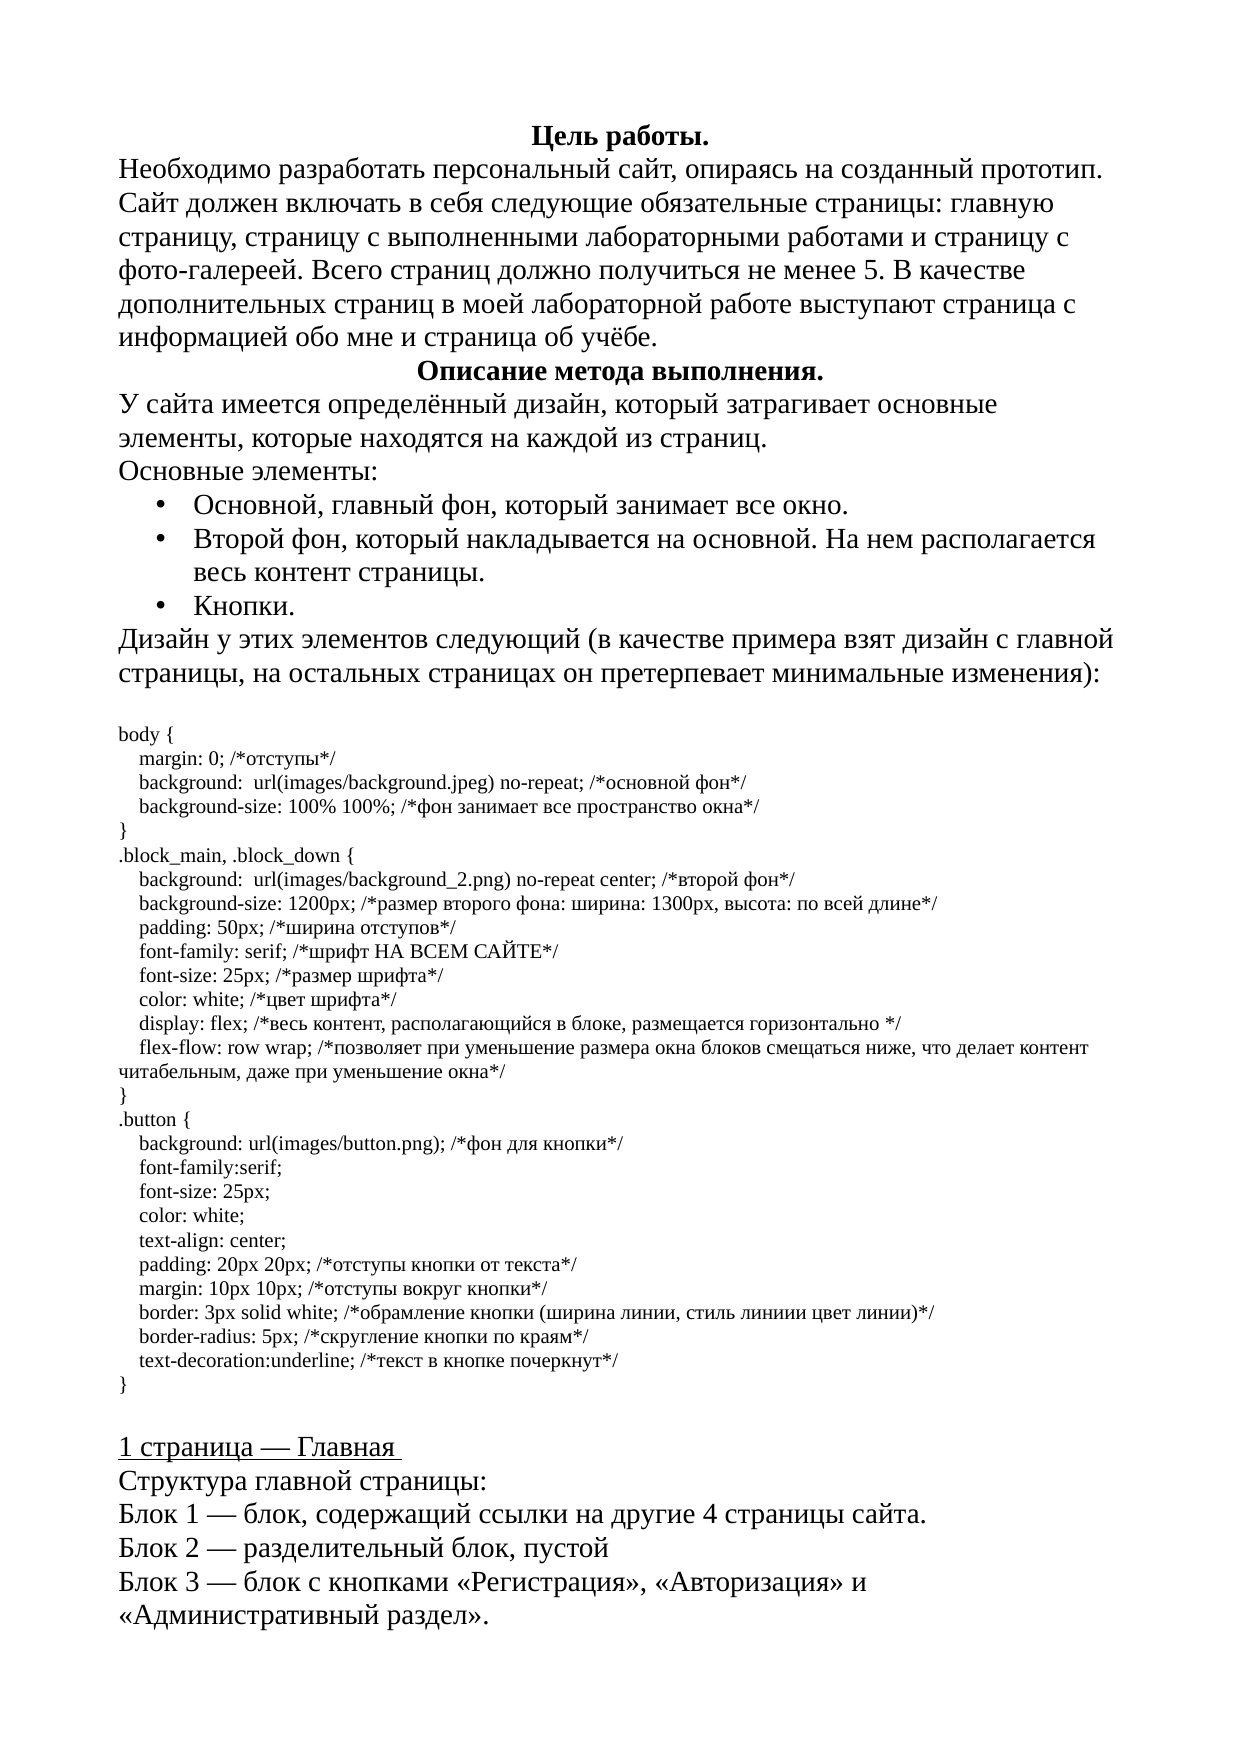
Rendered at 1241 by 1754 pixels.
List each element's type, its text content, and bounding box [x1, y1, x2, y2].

text .block_main, .block_down { [118, 842, 1122, 867]
text } [118, 1083, 1122, 1107]
text Дизайн у этих элементов следующий (в качестве примера взят дизайн с главной страницы, на остальных страницах он претерпевает минимальные изменения): [118, 622, 1122, 689]
list Основной, главный фон, который занимает все окно. [156, 487, 1122, 521]
list Кнопки. [156, 588, 1122, 622]
text background-size: 1200px; /*размер второго фона: ширина: 1300px, высота: по всей длине*/ [118, 891, 1122, 915]
text Основные элементы: [118, 453, 1122, 487]
text background-size: 100% 100%; /*фон занимает все пространство окна*/ [118, 794, 1122, 818]
text body { [118, 722, 1122, 746]
text display: flex; /*весь контент, располагающийся в блоке, размещается горизонтально */ [118, 1011, 1122, 1035]
text Необходимо разработать персональный сайт, опираясь на созданный прототип. Сайт должен включать в себя следующие обязательные страницы: главную страницу, страницу с выполненными лабораторными работами и страницу с фото-галереей. Всего страниц должно получиться не менее 5. В качестве дополнительных страниц в моей лабораторной работе выступают страница с информацией обо мне и страница об учёбе. [118, 152, 1122, 353]
text margin: 0; /*отступы*/ [118, 746, 1122, 770]
list Второй фон, который накладывается на основной. На нем располагается весь контент страницы. [156, 521, 1122, 588]
text font-family: serif; /*шрифт НА ВСЕМ САЙТЕ*/ [118, 939, 1122, 963]
text font-family:serif; [118, 1155, 1122, 1179]
text font-size: 25px; [118, 1179, 1122, 1203]
text Блок 2 — разделительный блок, пустой [118, 1530, 1122, 1564]
text Блок 3 — блок с кнопками «Регистрация», «Авторизация» и «Административный раздел». [118, 1564, 1122, 1631]
text flex-flow: row wrap; /*позволяет при уменьшение размера окна блоков смещаться ниже, что делает контент читабельным, даже при уменьшение окна*/ [118, 1035, 1122, 1083]
text } [118, 1372, 1122, 1396]
text border-radius: 5px; /*скругление кнопки по краям*/ [118, 1324, 1122, 1348]
text padding: 20px 20px; /*отступы кнопки от текста*/ [118, 1252, 1122, 1276]
text background: url(images/button.png); /*фон для кнопки*/ [118, 1131, 1122, 1155]
text Структура главной страницы: [118, 1463, 1122, 1497]
text border: 3px solid white; /*обрамление кнопки (ширина линии, стиль линиии цвет линии)*/ [118, 1300, 1122, 1324]
text Описание метода выполнения. [118, 353, 1122, 386]
text font-size: 25px; /*размер шрифта*/ [118, 963, 1122, 987]
text color: white; /*цвет шрифта*/ [118, 987, 1122, 1011]
text } [118, 818, 1122, 842]
text text-align: center; [118, 1227, 1122, 1252]
text color: white; [118, 1203, 1122, 1227]
text background: url(images/background_2.png) no-repeat center; /*второй фон*/ [118, 867, 1122, 891]
text background: url(images/background.jpeg) no-repeat; /*основной фон*/ [118, 770, 1122, 794]
text padding: 50px; /*ширина отступов*/ [118, 915, 1122, 939]
text margin: 10px 10px; /*отступы вокруг кнопки*/ [118, 1276, 1122, 1300]
text Цель работы. [118, 118, 1122, 152]
text text-decoration:underline; /*текст в кнопке почеркнут*/ [118, 1348, 1122, 1372]
text Блок 1 — блок, содержащий ссылки на другие 4 страницы сайта. [118, 1497, 1122, 1530]
text .button { [118, 1107, 1122, 1131]
text 1 страница — Главная [118, 1429, 1122, 1463]
text У сайта имеется определённый дизайн, который затрагивает основные элементы, которые находятся на каждой из страниц. [118, 386, 1122, 453]
